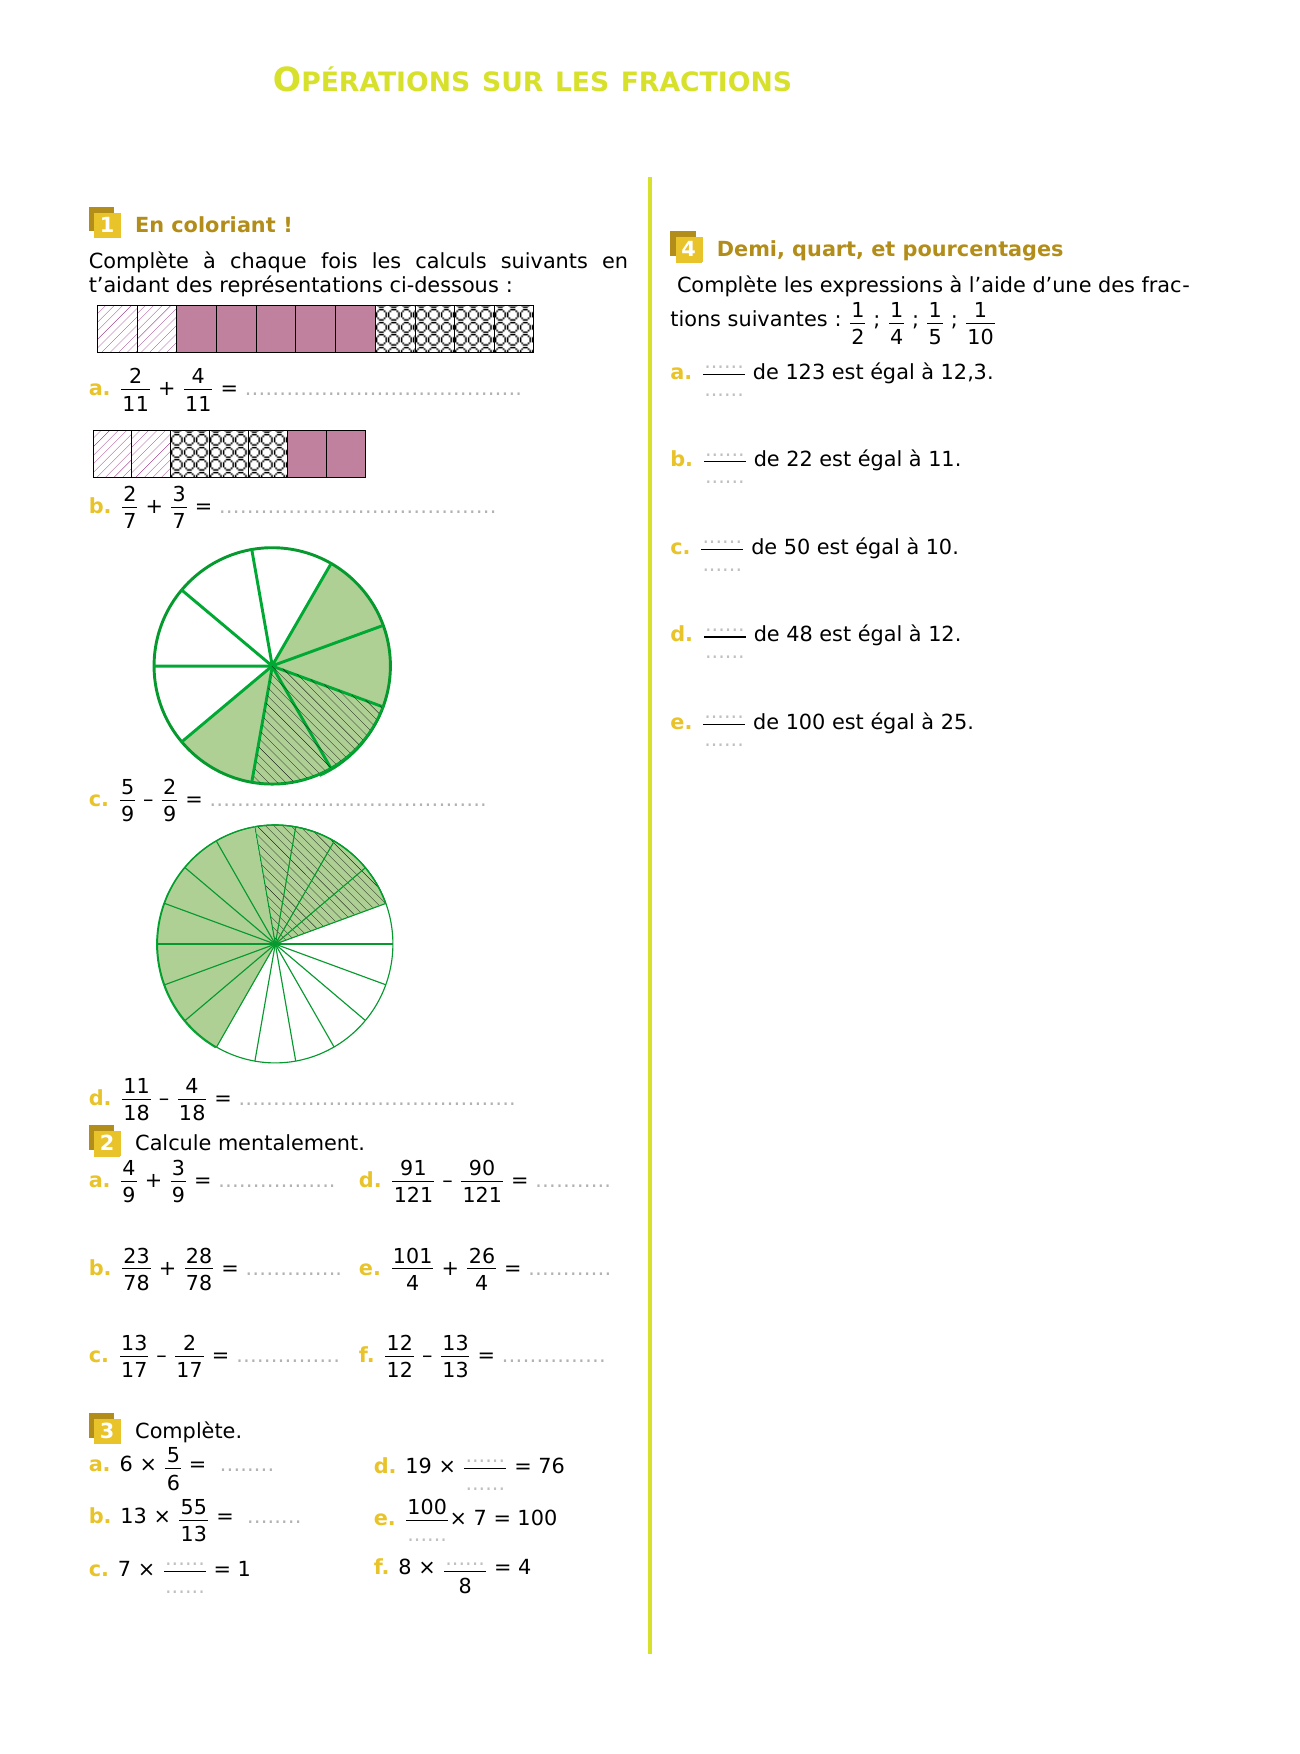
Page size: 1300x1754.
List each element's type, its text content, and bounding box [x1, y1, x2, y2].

list – = …………………………………. [88, 775, 629, 826]
list de 22 est égal à 11. [670, 437, 1211, 488]
list de 48 est égal à 12. [670, 612, 1211, 663]
list 13 × = …..… [88, 1495, 344, 1546]
picture [171, 431, 209, 477]
list Complète. [114, 1413, 629, 1443]
list 8 × = 4 [373, 1546, 629, 1597]
list de 50 est égal à 10. [670, 524, 1211, 576]
picture [376, 305, 415, 353]
list + = …………….. [88, 1156, 359, 1207]
list + = …………………………………. [88, 364, 629, 416]
subtitle Demi, quart, et pourcentages [696, 231, 1211, 262]
picture [495, 306, 533, 352]
list – = …………… [359, 1331, 629, 1382]
list de 123 est égal à 12,3. [670, 349, 1211, 401]
picture [455, 306, 494, 352]
list × 7 = 100 [373, 1495, 629, 1546]
list Calcule mentalement. [114, 1125, 629, 1156]
list – = …………… [88, 1331, 359, 1382]
list + = …………………………………. [88, 482, 629, 533]
list – = ……….. [359, 1156, 629, 1207]
picture [249, 431, 287, 477]
text Complète les expressions à l’aide d’une des frac­tions suivantes : ; ; ; [670, 273, 1211, 349]
list 7 × = 1 [88, 1546, 344, 1597]
subtitle En coloriant ! [114, 207, 629, 237]
list + = ………….. [88, 1243, 359, 1295]
picture [416, 306, 454, 352]
picture [210, 431, 248, 477]
list + = ………… [359, 1243, 629, 1295]
list 19 × = 76 [373, 1443, 629, 1495]
list [88, 1413, 94, 1443]
list de 100 est égal à 25. [670, 699, 1211, 751]
list 6 × = …..… [88, 1443, 344, 1495]
list – = …………………………………. [88, 1074, 629, 1125]
text Complète à chaque fois les calculs suivants en t’aidant des représentations ci-dessous : [88, 249, 629, 298]
